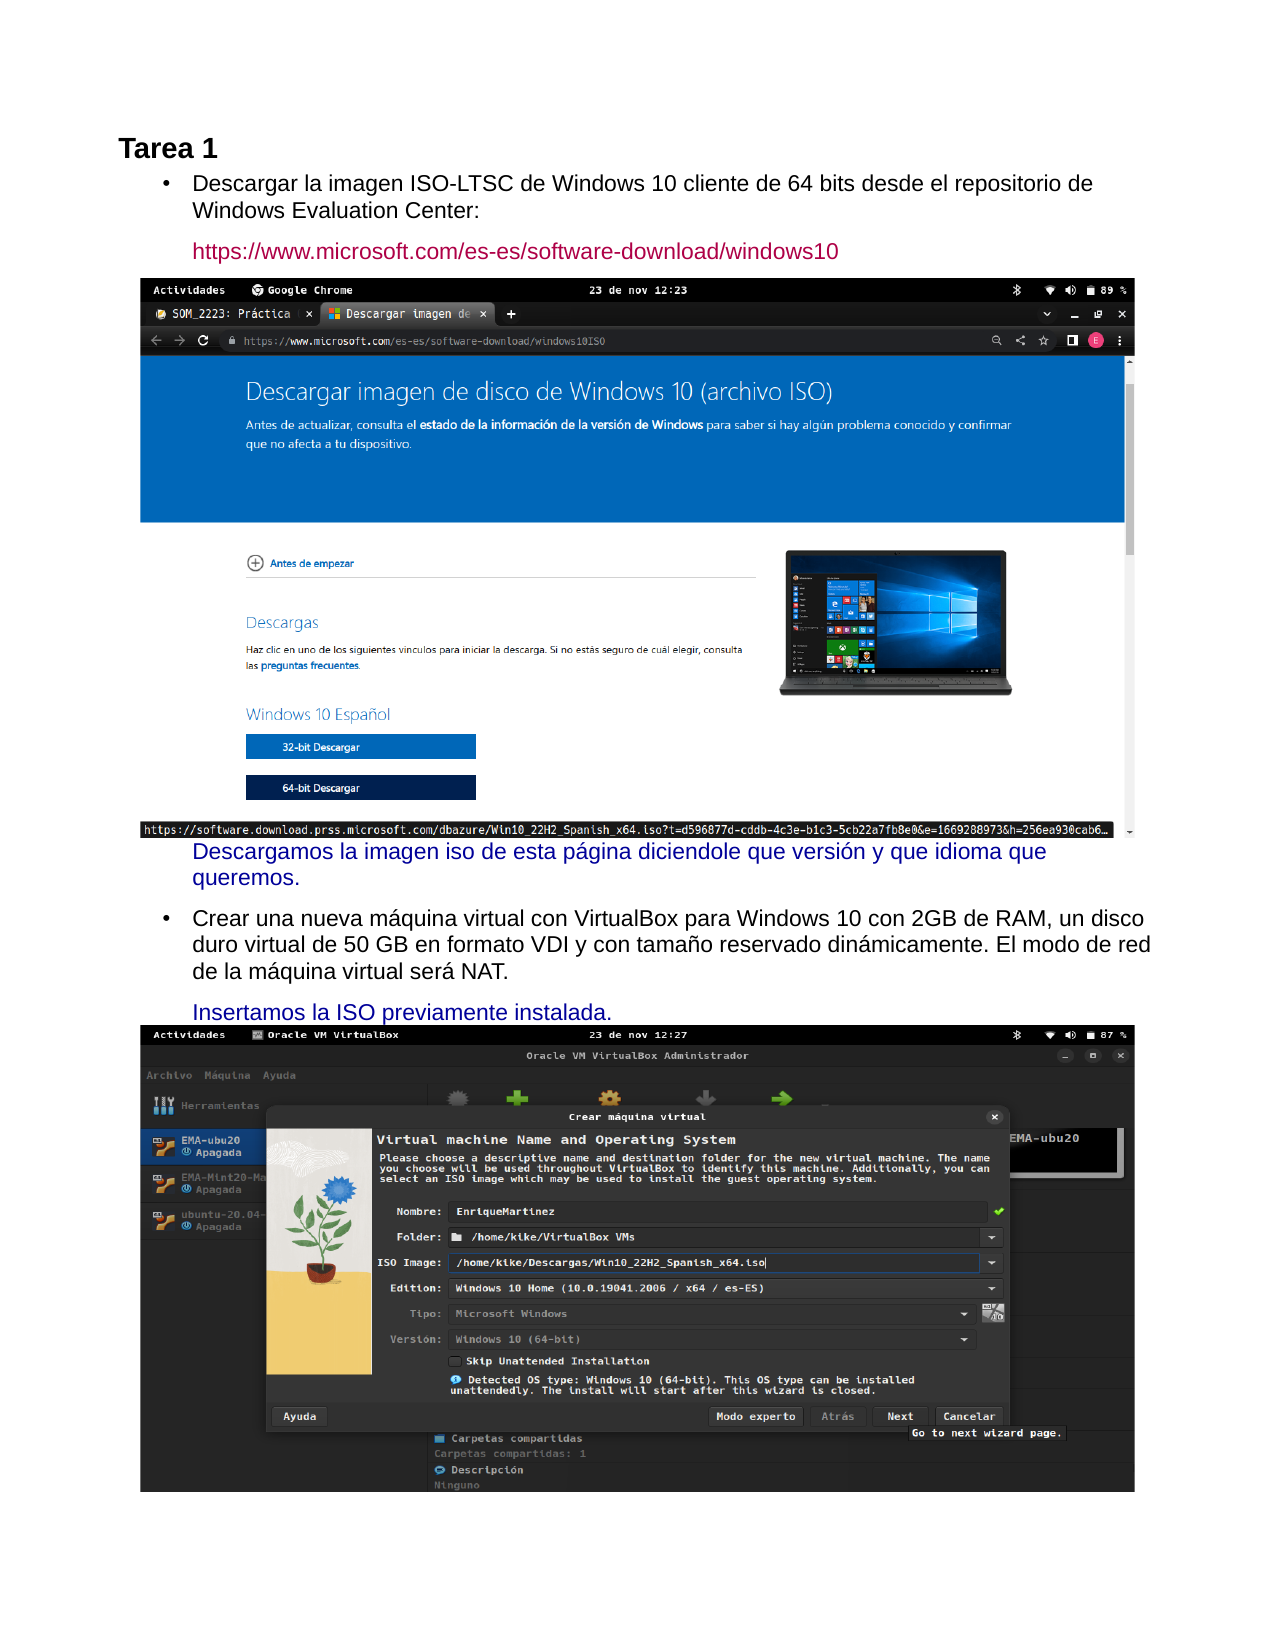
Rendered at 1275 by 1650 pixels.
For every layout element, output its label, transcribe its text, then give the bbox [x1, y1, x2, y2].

list Crear una nueva máquina virtual con VirtualBox para Windows 10 con 2GB de RAM, un disco duro virtual de 50 GB en formato VDI y con tamaño reservado dinámicamente. El modo de red de la máquina virtual será NAT. [162, 905, 1157, 984]
list Descargamos la imagen iso de esta página diciendole que versión y que idioma que queremos. [162, 279, 1157, 890]
picture [140, 278, 1135, 838]
list Insertamos la ISO previamente instalada. [162, 999, 1157, 1025]
list https://www.microsoft.com/es-es/software-download/windows10 [162, 238, 1157, 264]
subtitle Tarea 1 [118, 131, 1157, 164]
list Descargar la imagen ISO-LTSC de Windows 10 cliente de 64 bits desde el repositorio de Windows Evaluation Center: [162, 170, 1157, 223]
picture [140, 1025, 1135, 1492]
